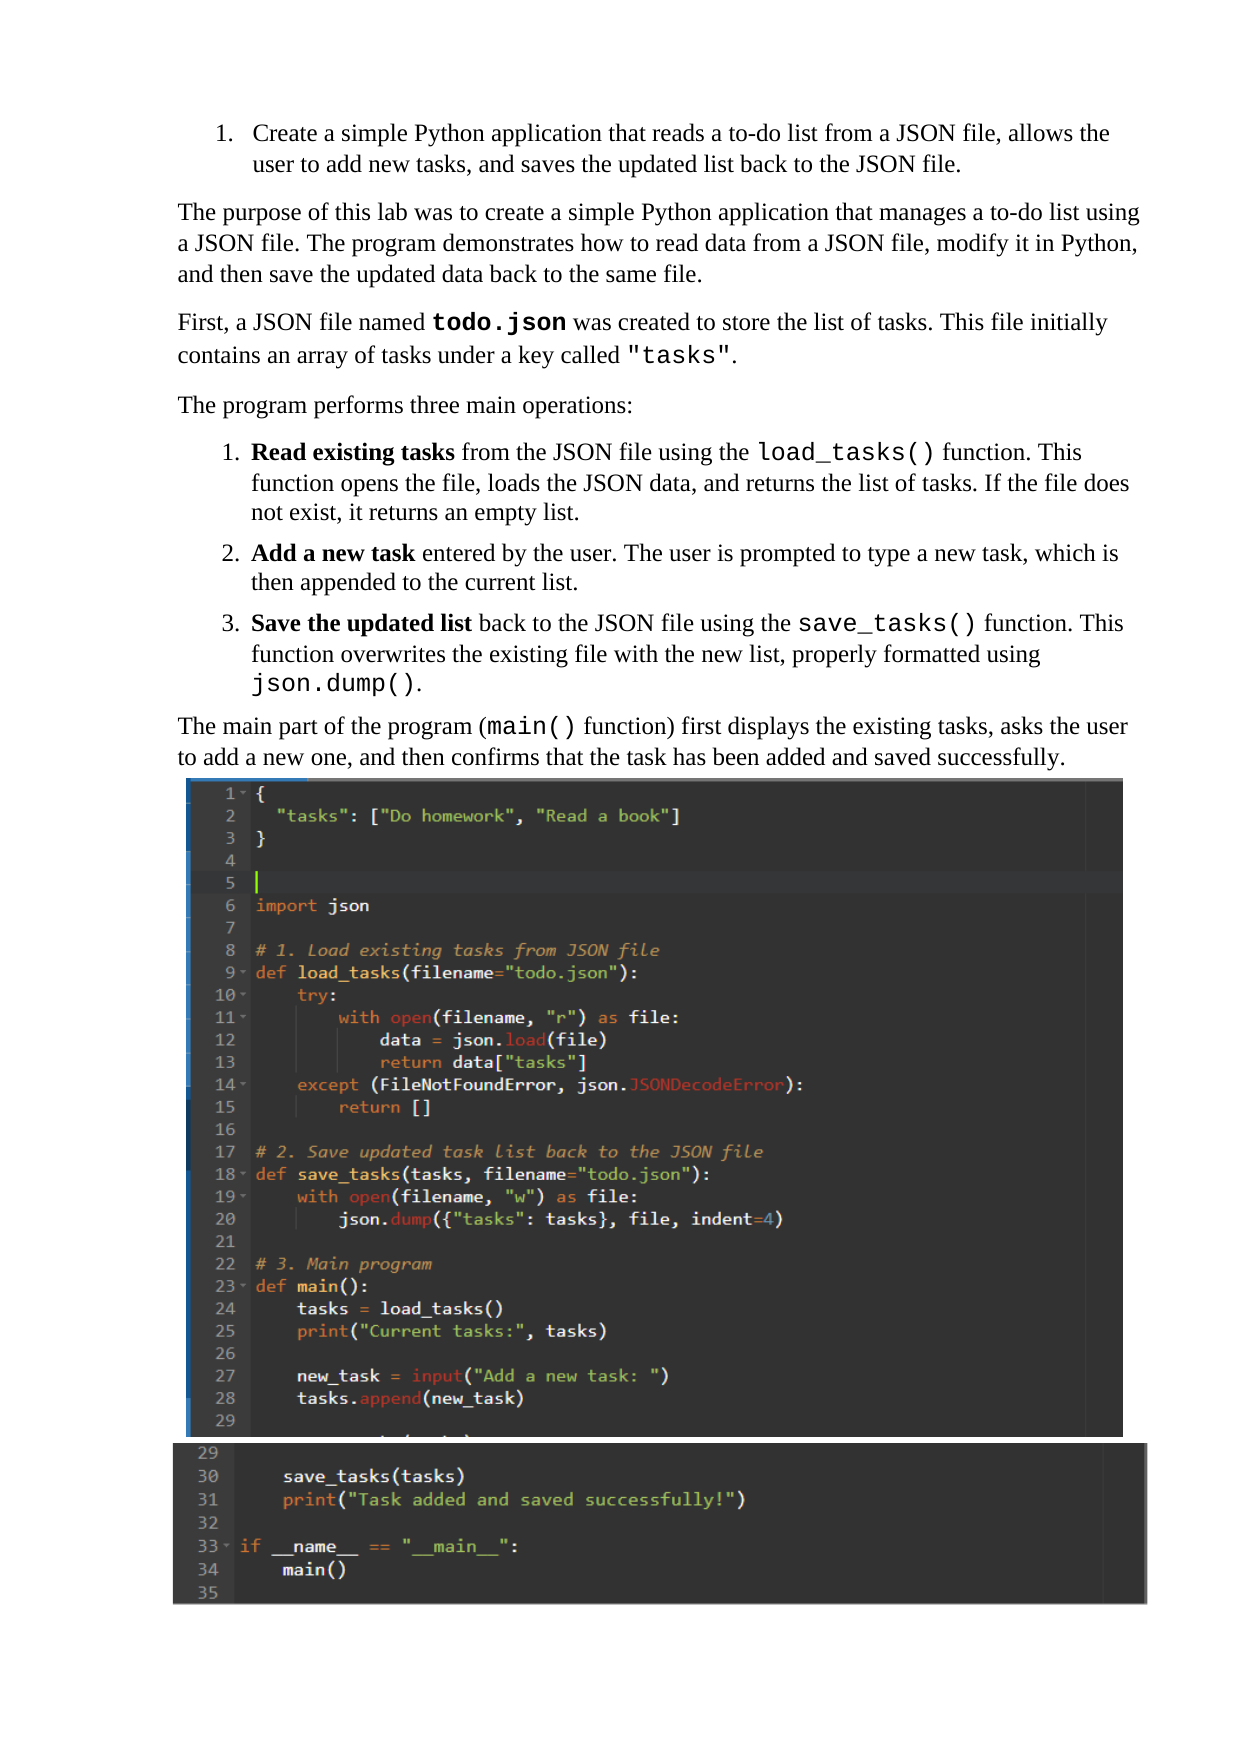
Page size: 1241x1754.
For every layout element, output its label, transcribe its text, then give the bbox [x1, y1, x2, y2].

list Save the updated list back to the JSON file using the save_tasks() function. This function overwrites the existing file with the new list, properly formatted using json.dump(). [221, 608, 1152, 699]
list Add a new task entered by the user. The user is prompted to type a new task, which is then appended to the current list. [221, 538, 1152, 596]
text The program performs three main operations: [177, 390, 1152, 418]
picture [186, 778, 1123, 1437]
text The main part of the program (main() function) first displays the existing tasks, asks the user to add a new one, and then confirms that the task has been added and saved successfully. [177, 711, 1152, 771]
picture [172, 1443, 1148, 1605]
text The purpose of this lab was to create a simple Python application that manages a to-do list using a JSON file. The program demonstrates how to read data from a JSON file, modify it in Python, and then save the updated data back to the same file. [177, 197, 1152, 288]
list Read existing tasks from the JSON file using the load_tasks() function. This function opens the file, loads the JSON data, and returns the list of tasks. If the file does not exist, it returns an empty list. [221, 437, 1152, 526]
text First, a JSON file named todo.json was created to store the list of tasks. This file initially contains an array of tasks under a key called "tasks". [177, 307, 1152, 371]
list Create a simple Python application that reads a to-do list from a JSON file, allows the user to add new tasks, and saves the updated list back to the JSON file. [215, 118, 1152, 178]
